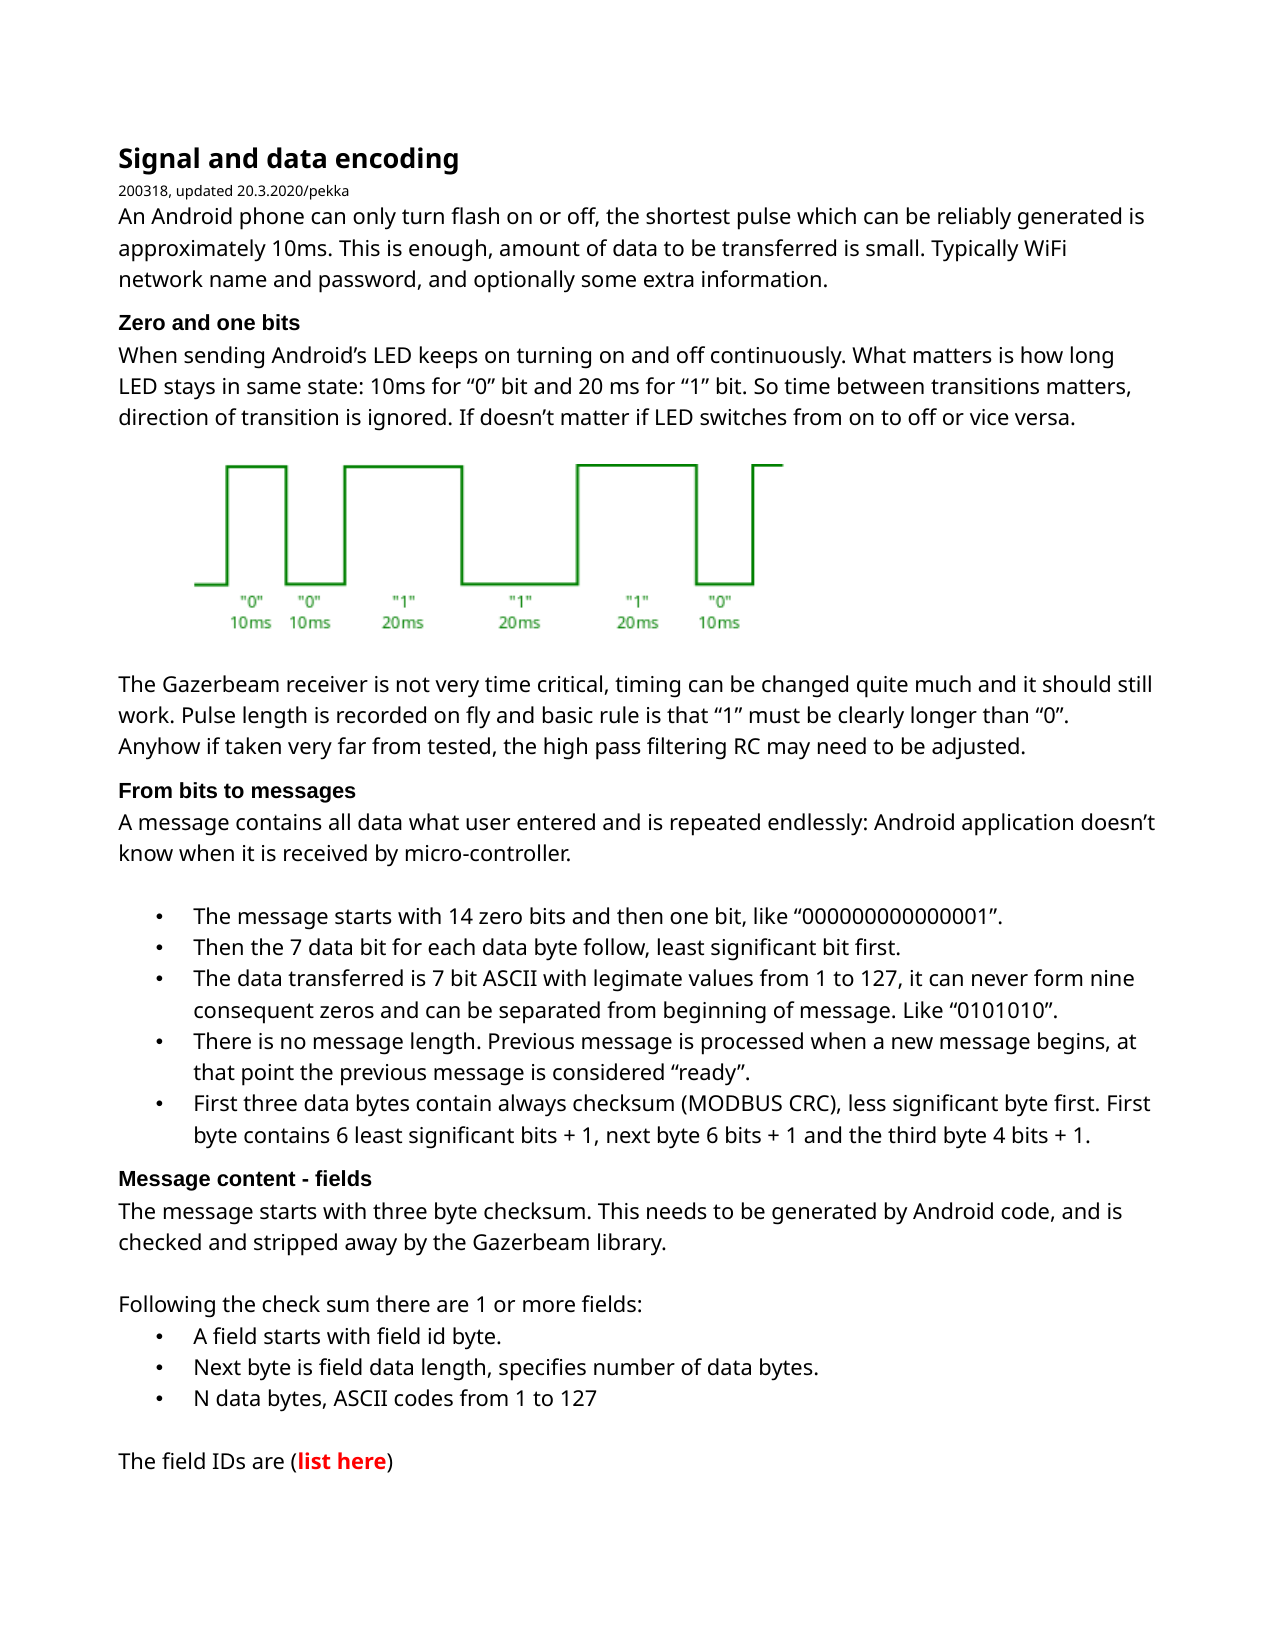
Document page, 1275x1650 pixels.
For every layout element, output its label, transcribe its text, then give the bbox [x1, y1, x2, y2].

subtitle Zero and one bits [118, 310, 1157, 335]
text When sending Android’s LED keeps on turning on and off continuously. What matters is how long LED stays in same state: 10ms for “0” bit and 20 ms for “1” bit. So time between transitions matters, direction of transition is ignored. If doesn’t matter if LED switches from on to off or vice versa. [118, 340, 1157, 432]
text The Gazerbeam receiver is not very time critical, timing can be changed quite much and it should still work. Pulse length is recorded on fly and basic rule is that “1” must be clearly longer than “0”. Anyhow if taken very far from tested, the high pass filtering RC may need to be adjusted. [118, 669, 1157, 761]
text The message starts with three byte checksum. This needs to be generated by Android code, and is checked and stripped away by the Gazerbeam library. [118, 1196, 1157, 1257]
list The message starts with 14 zero bits and then one bit, like “000000000000001”. [156, 901, 1157, 931]
text An Android phone can only turn flash on or off, the shortest pulse which can be reliably generated is approximately 10ms. This is enough, amount of data to be transferred is small. Typically WiFi network name and password, and optionally some extra information. [118, 201, 1157, 294]
list N data bytes, ASCII codes from 1 to 127 [156, 1383, 1157, 1413]
list A field starts with field id byte. [156, 1321, 1157, 1350]
text 200318, updated 20.3.2020/pekka [118, 181, 1157, 200]
text Following the check sum there are 1 or more fields: [118, 1289, 1157, 1319]
list Then the 7 data bit for each data byte follow, least significant bit first. [156, 932, 1157, 962]
picture [193, 464, 787, 636]
subtitle Message content - fields [118, 1166, 1157, 1191]
text The field IDs are (list here) [118, 1446, 1157, 1475]
subtitle From bits to messages [118, 777, 1157, 803]
list First three data bytes contain always checksum (MODBUS CRC), less significant byte first. First byte contains 6 least significant bits + 1, next byte 6 bits + 1 and the third byte 4 bits + 1. [156, 1088, 1157, 1149]
list The data transferred is 7 bit ASCII with legimate values from 1 to 127, it can never form nine consequent zeros and can be separated from beginning of message. Like “0101010”. [156, 963, 1157, 1024]
text A message contains all data what user entered and is repeated endlessly: Android application doesn’t know when it is received by micro-controller. [118, 807, 1157, 868]
subtitle Signal and data encoding [118, 139, 1157, 176]
list There is no message length. Previous message is processed when a new message begins, at that point the previous message is considered “ready”. [156, 1026, 1157, 1087]
list Next byte is field data length, specifies number of data bytes. [156, 1352, 1157, 1382]
